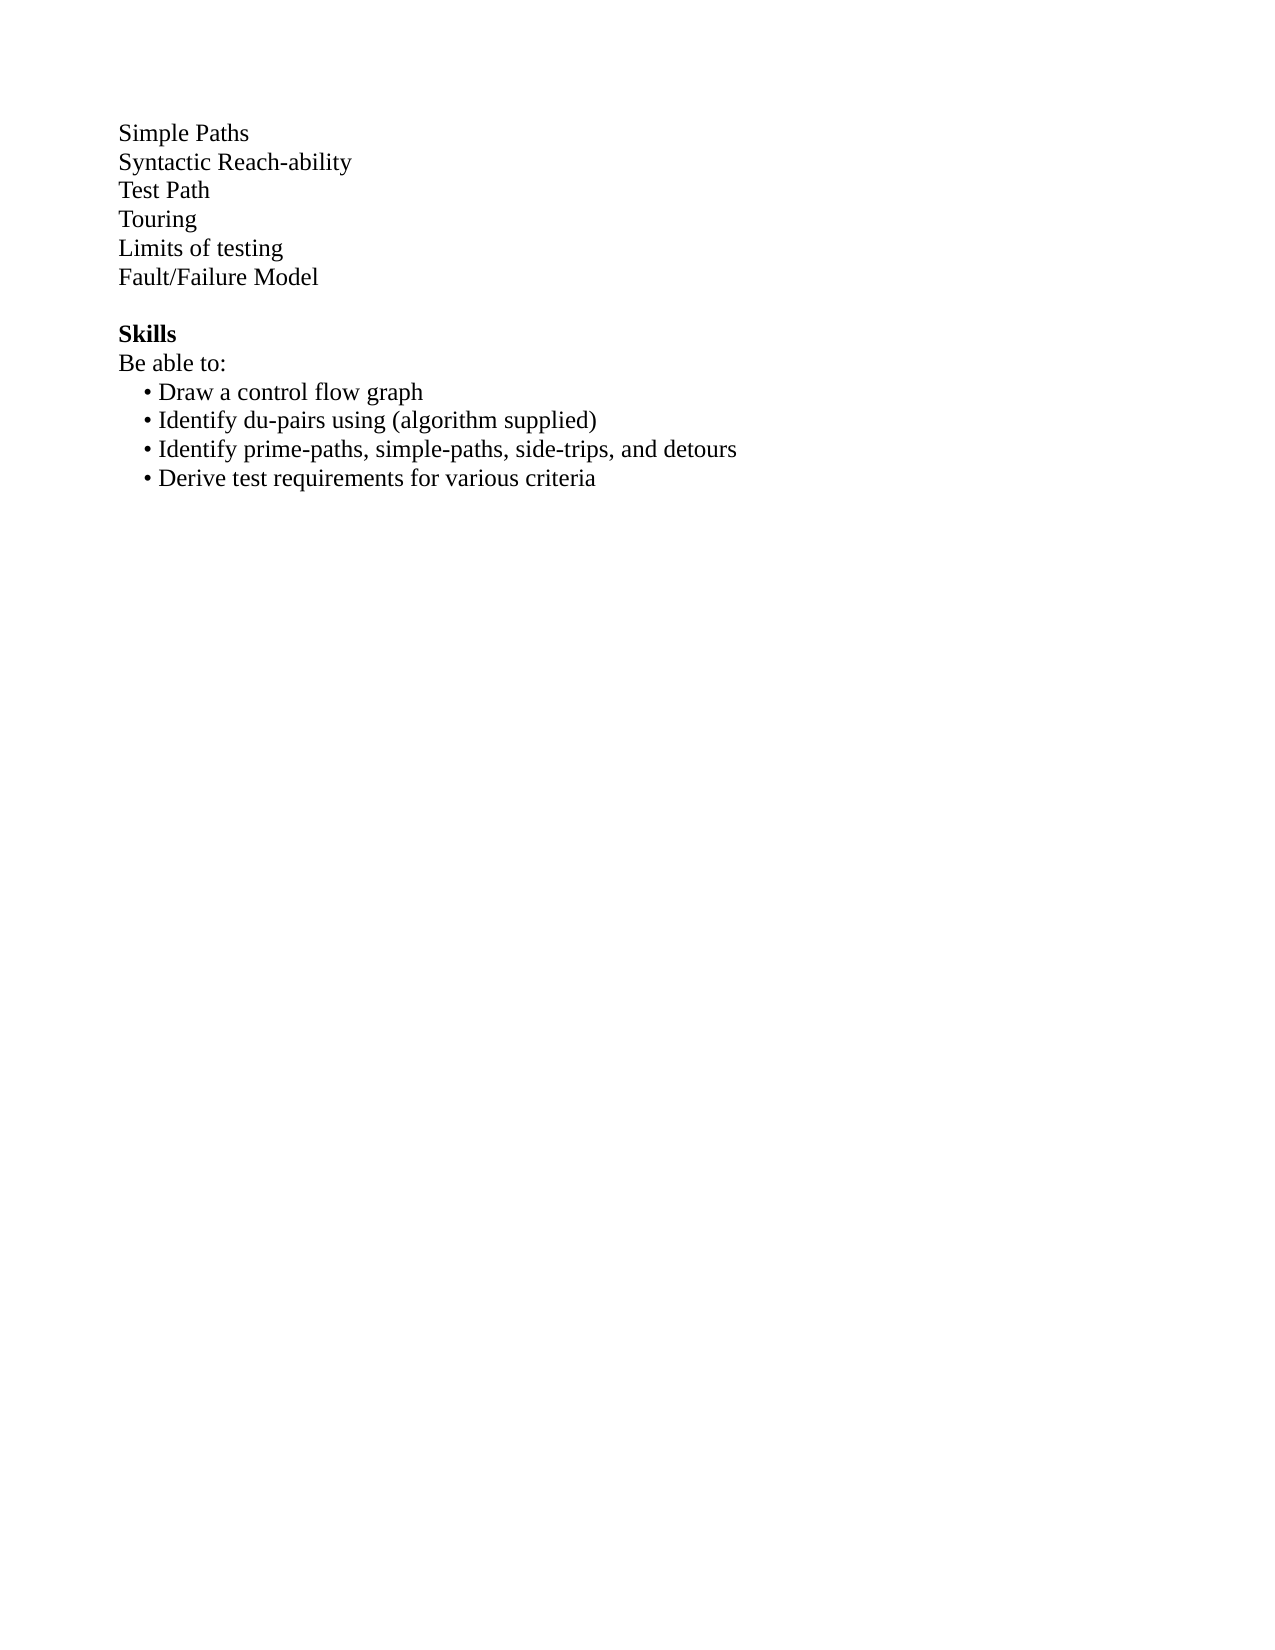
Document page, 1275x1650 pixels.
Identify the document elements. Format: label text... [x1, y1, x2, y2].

text Fault/Failure Model [118, 262, 1157, 291]
text • Identify prime-paths, simple-paths, side-trips, and detours [118, 434, 1157, 463]
text • Draw a control flow graph [118, 377, 1157, 406]
text Be able to: [118, 348, 1157, 377]
text Touring [118, 204, 1157, 233]
text Syntactic Reach-ability [118, 147, 1157, 176]
text Skills [118, 319, 1157, 348]
text Test Path [118, 176, 1157, 204]
text Simple Paths [118, 118, 1157, 147]
text • Derive test requirements for various criteria [118, 463, 1157, 492]
text Limits of testing [118, 233, 1157, 262]
text • Identify du-pairs using (algorithm supplied) [118, 406, 1157, 434]
